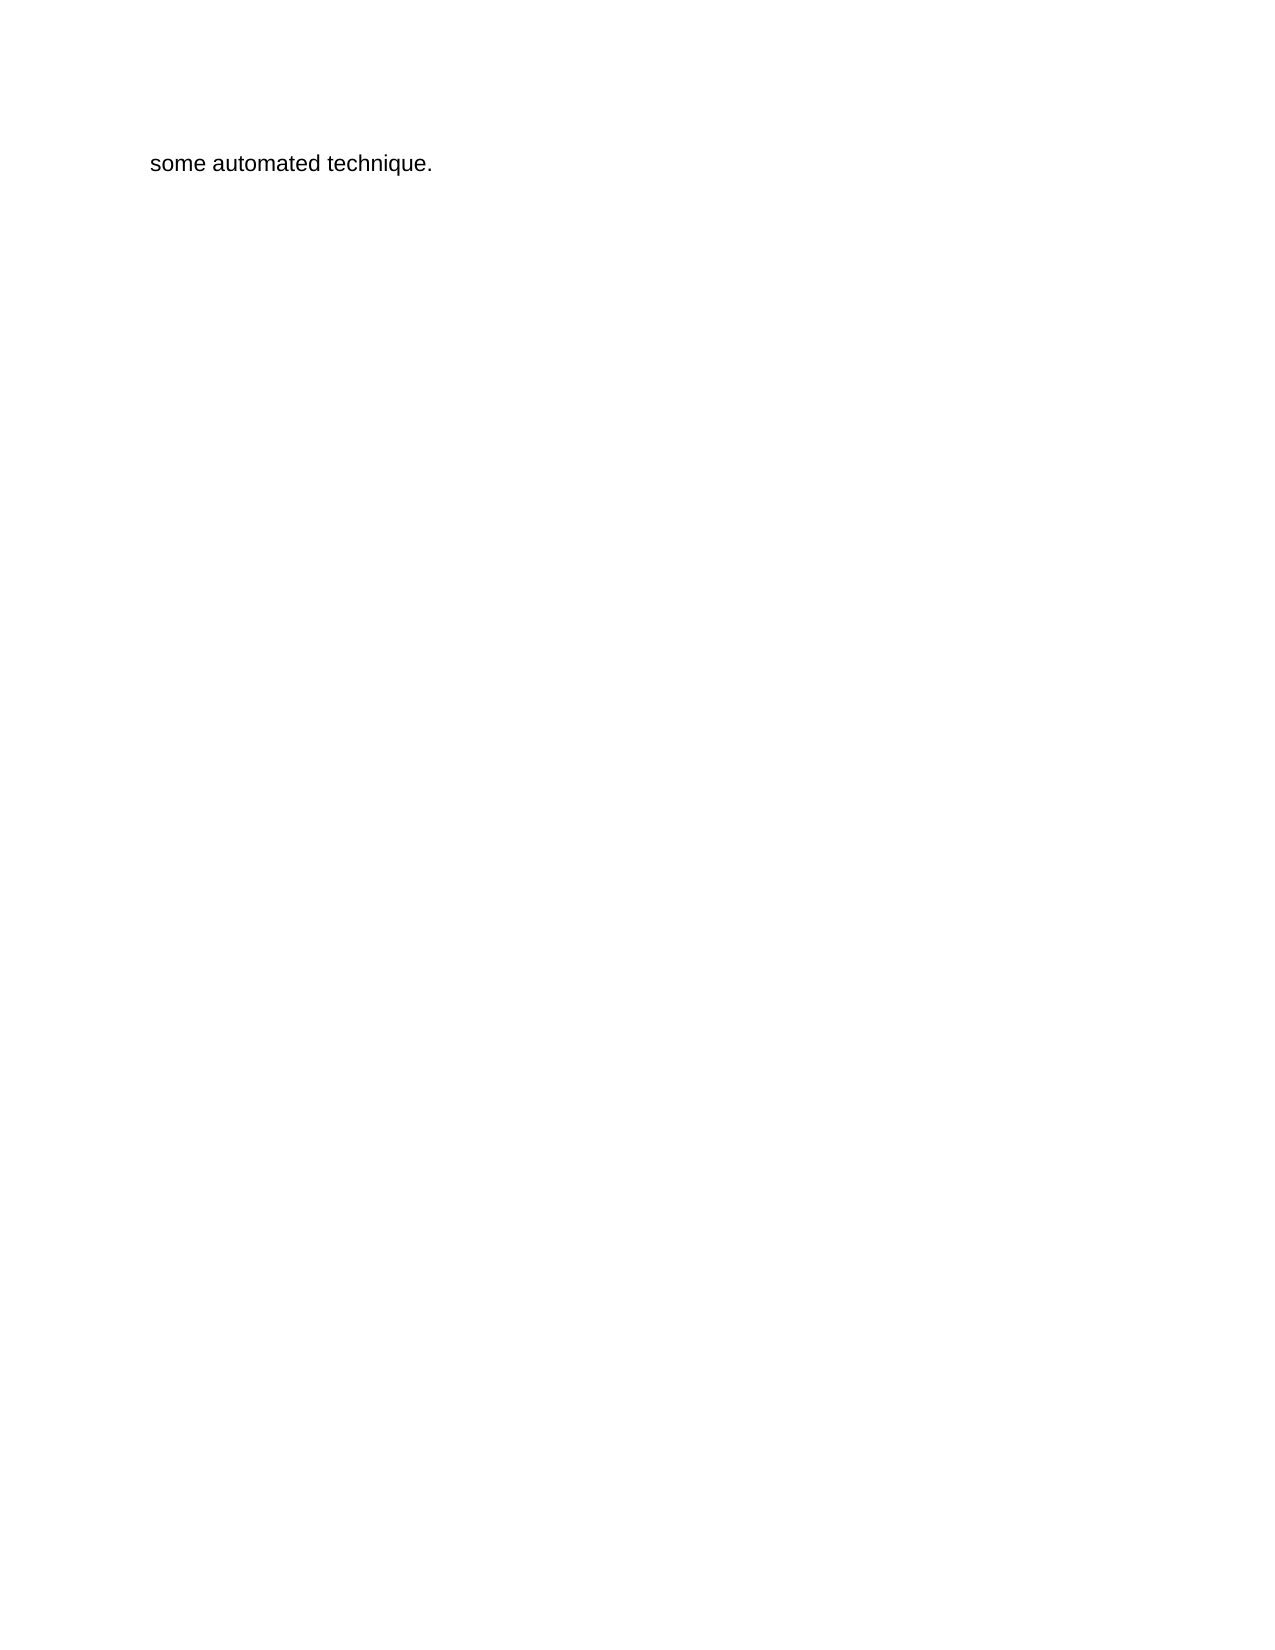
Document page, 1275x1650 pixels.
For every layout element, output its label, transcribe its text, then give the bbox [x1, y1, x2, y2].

text some automated technique. [150, 150, 1125, 176]
